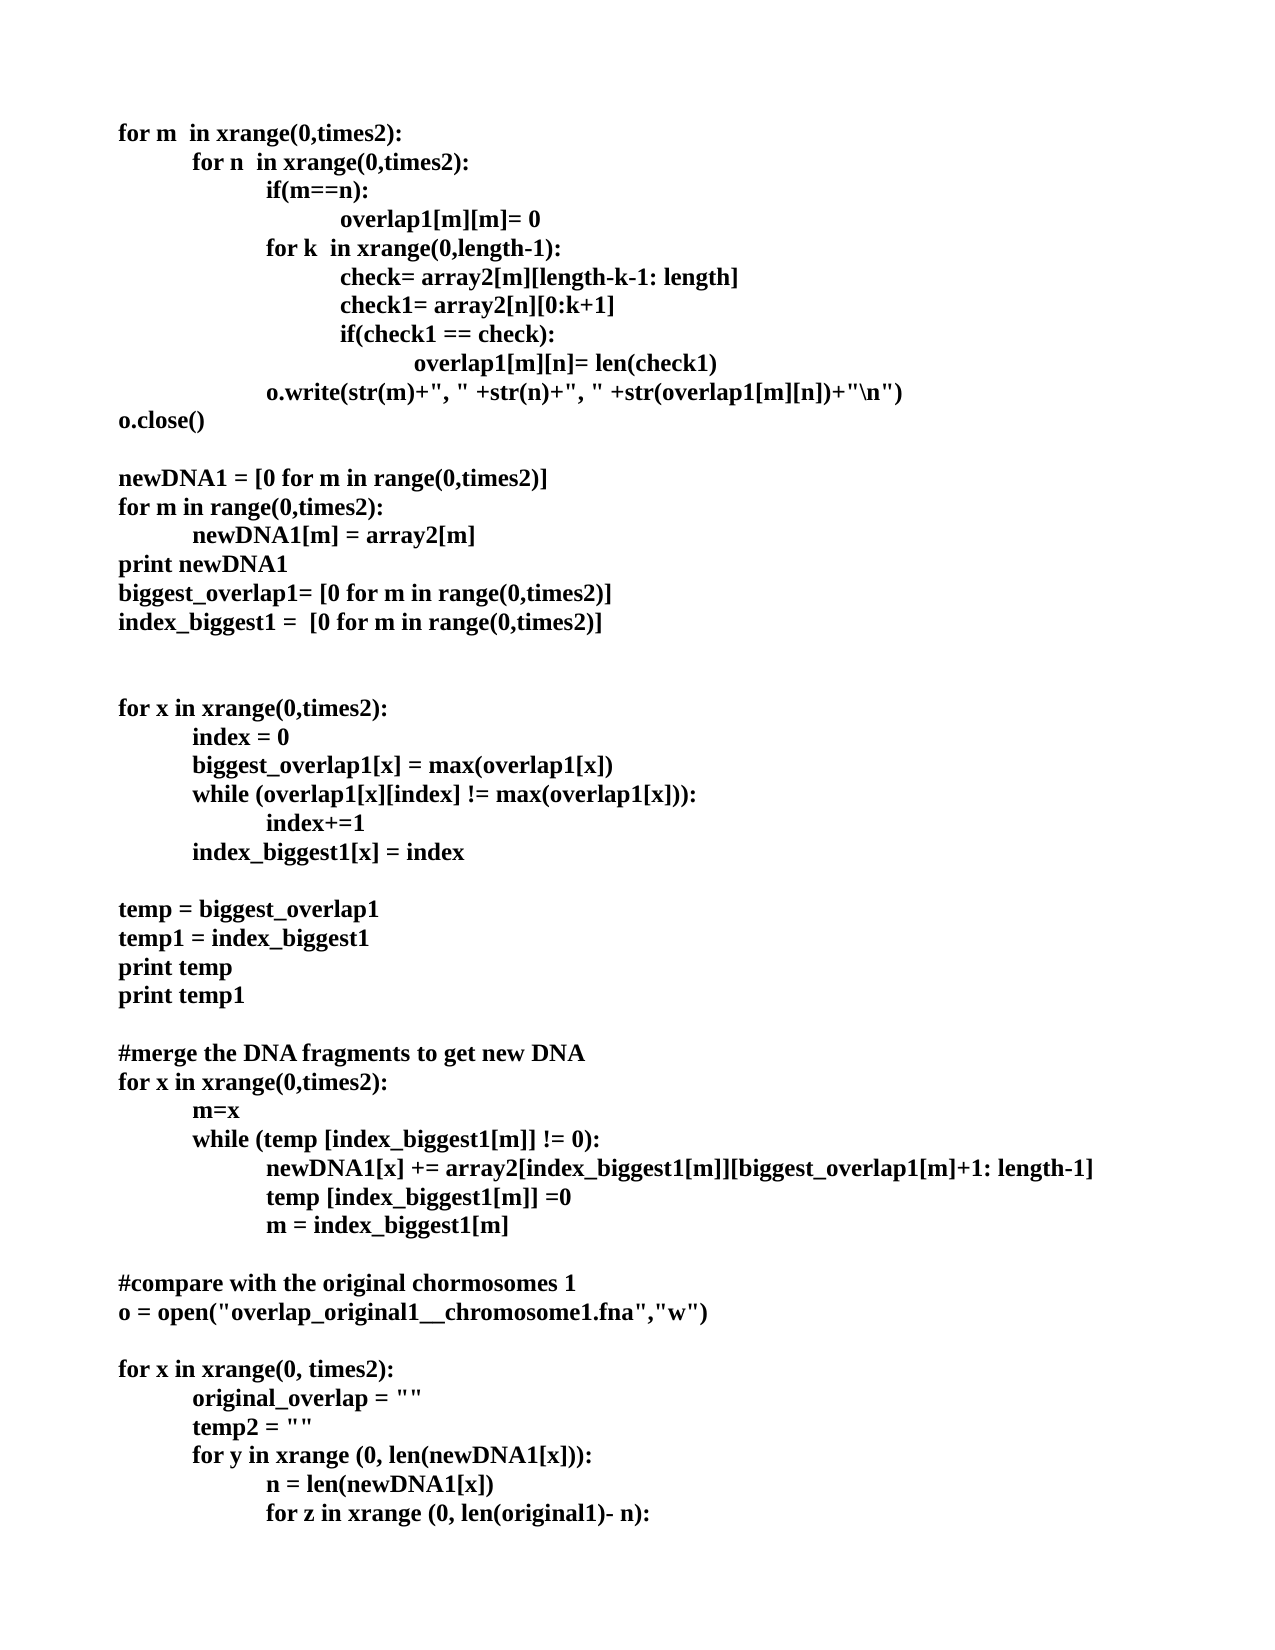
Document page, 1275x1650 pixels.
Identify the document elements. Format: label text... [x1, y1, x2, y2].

text index_biggest1 = [0 for m in range(0,times2)] [118, 607, 1157, 636]
text for y in xrange (0, len(newDNA1[x])): [118, 1441, 1157, 1469]
text for x in xrange(0,times2): [118, 693, 1157, 722]
text biggest_overlap1= [0 for m in range(0,times2)] [118, 578, 1157, 607]
text newDNA1 = [0 for m in range(0,times2)] [118, 463, 1157, 492]
text while (overlap1[x][index] != max(overlap1[x])): [118, 779, 1157, 808]
text overlap1[m][m]= 0 [118, 204, 1157, 233]
text #compare with the original chormosomes 1 [118, 1268, 1157, 1297]
text biggest_overlap1[x] = max(overlap1[x]) [118, 751, 1157, 779]
text index = 0 [118, 722, 1157, 751]
text if(m==n): [118, 176, 1157, 204]
text for x in xrange(0, times2): [118, 1354, 1157, 1383]
text print temp1 [118, 981, 1157, 1009]
text while (temp [index_biggest1[m]] != 0): [118, 1124, 1157, 1153]
text original_overlap = "" [118, 1383, 1157, 1412]
text check= array2[m][length-k-1: length] [118, 262, 1157, 291]
text m = index_biggest1[m] [118, 1211, 1157, 1239]
text for x in xrange(0,times2): [118, 1067, 1157, 1096]
text temp1 = index_biggest1 [118, 923, 1157, 952]
text o.write(str(m)+", " +str(n)+", " +str(overlap1[m][n])+"\n") [118, 377, 1157, 406]
text check1= array2[n][0:k+1] [118, 291, 1157, 319]
text newDNA1[x] += array2[index_biggest1[m]][biggest_overlap1[m]+1: length-1] [118, 1153, 1157, 1182]
text for m in range(0,times2): [118, 492, 1157, 521]
text o.close() [118, 406, 1157, 434]
text for n in xrange(0,times2): [118, 147, 1157, 176]
text m=x [118, 1096, 1157, 1124]
text #merge the DNA fragments to get new DNA [118, 1038, 1157, 1067]
text temp2 = "" [118, 1412, 1157, 1441]
text index_biggest1[x] = index [118, 837, 1157, 866]
text n = len(newDNA1[x]) [118, 1469, 1157, 1498]
text temp [index_biggest1[m]] =0 [118, 1182, 1157, 1211]
text index+=1 [118, 808, 1157, 837]
text print temp [118, 952, 1157, 981]
text for m in xrange(0,times2): [118, 118, 1157, 147]
text if(check1 == check): [118, 319, 1157, 348]
text o = open("overlap_original1__chromosome1.fna","w") [118, 1297, 1157, 1326]
text for k in xrange(0,length-1): [118, 233, 1157, 262]
text temp = biggest_overlap1 [118, 894, 1157, 923]
text print newDNA1 [118, 549, 1157, 578]
text overlap1[m][n]= len(check1) [118, 348, 1157, 377]
text for z in xrange (0, len(original1)- n): [118, 1498, 1157, 1527]
text newDNA1[m] = array2[m] [118, 521, 1157, 549]
